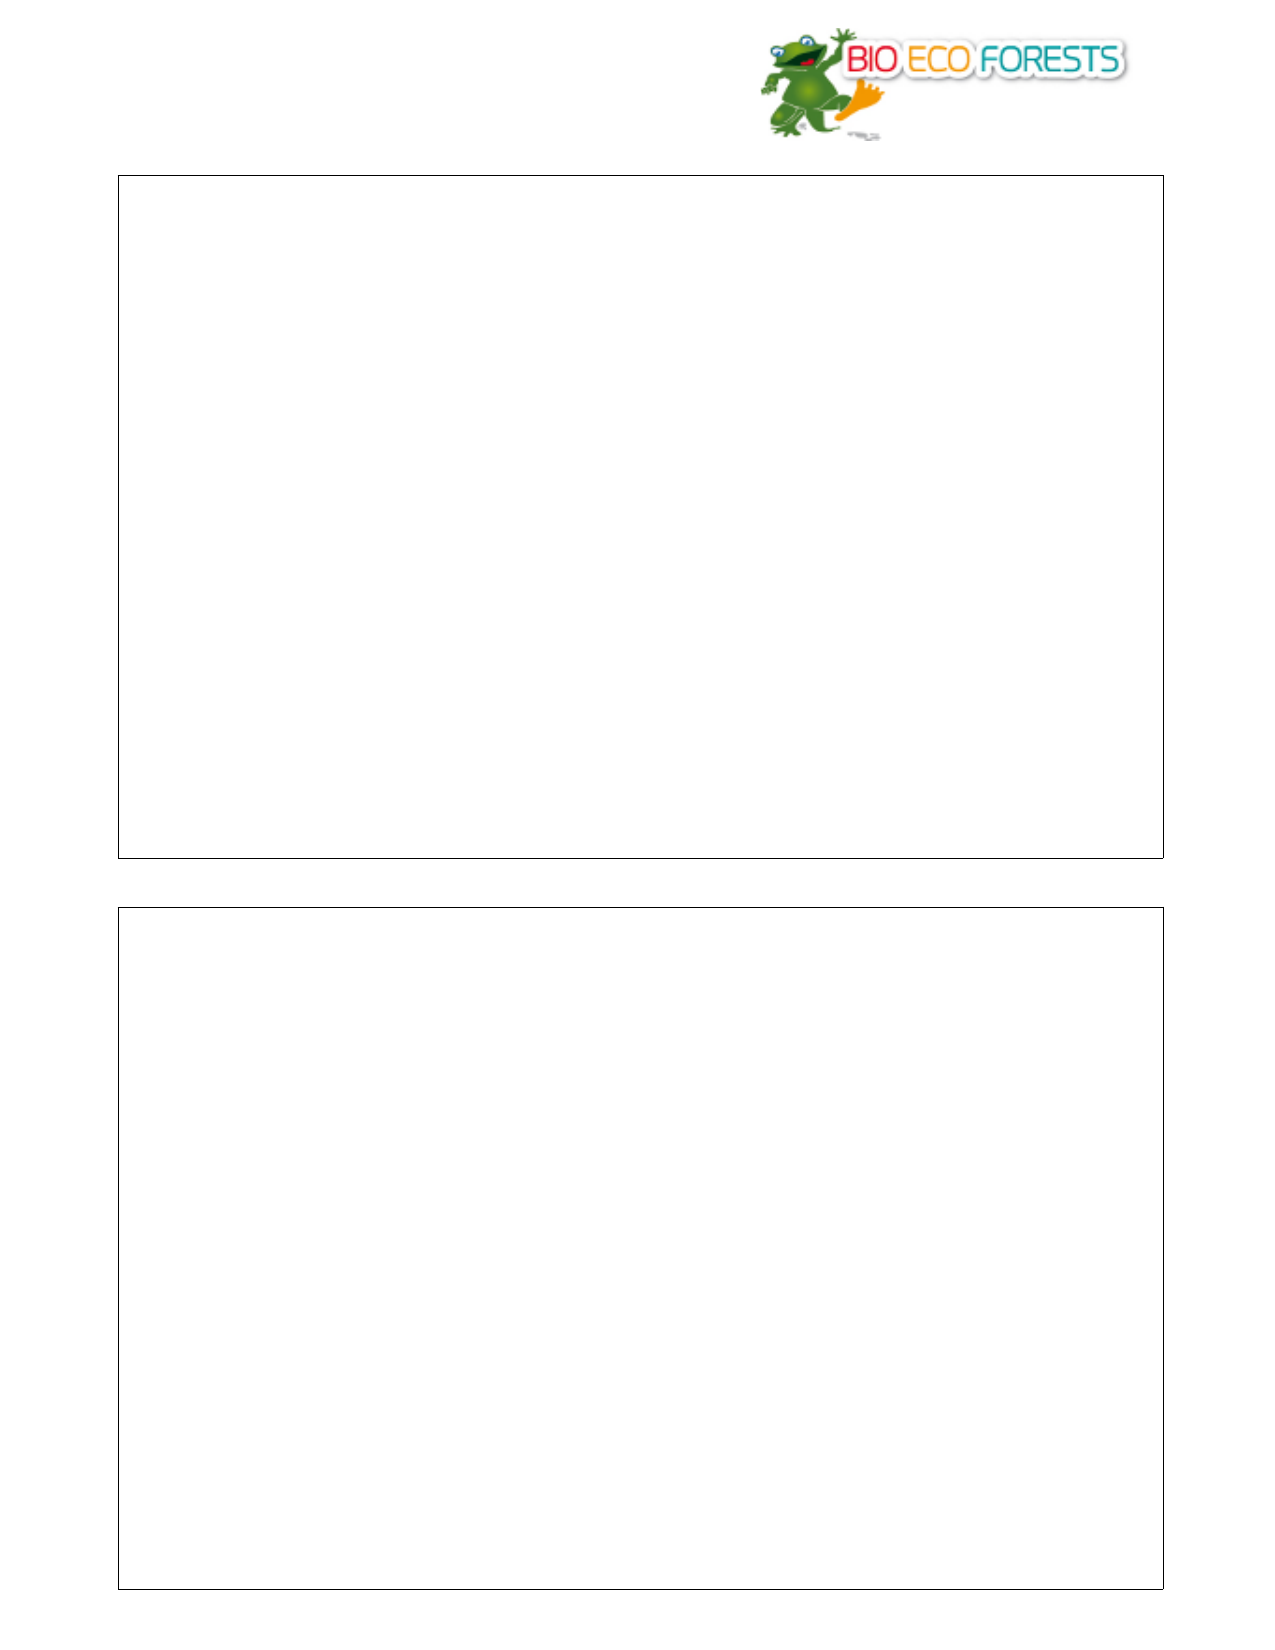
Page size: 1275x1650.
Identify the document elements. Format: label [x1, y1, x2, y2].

picture [760, 28, 1134, 141]
